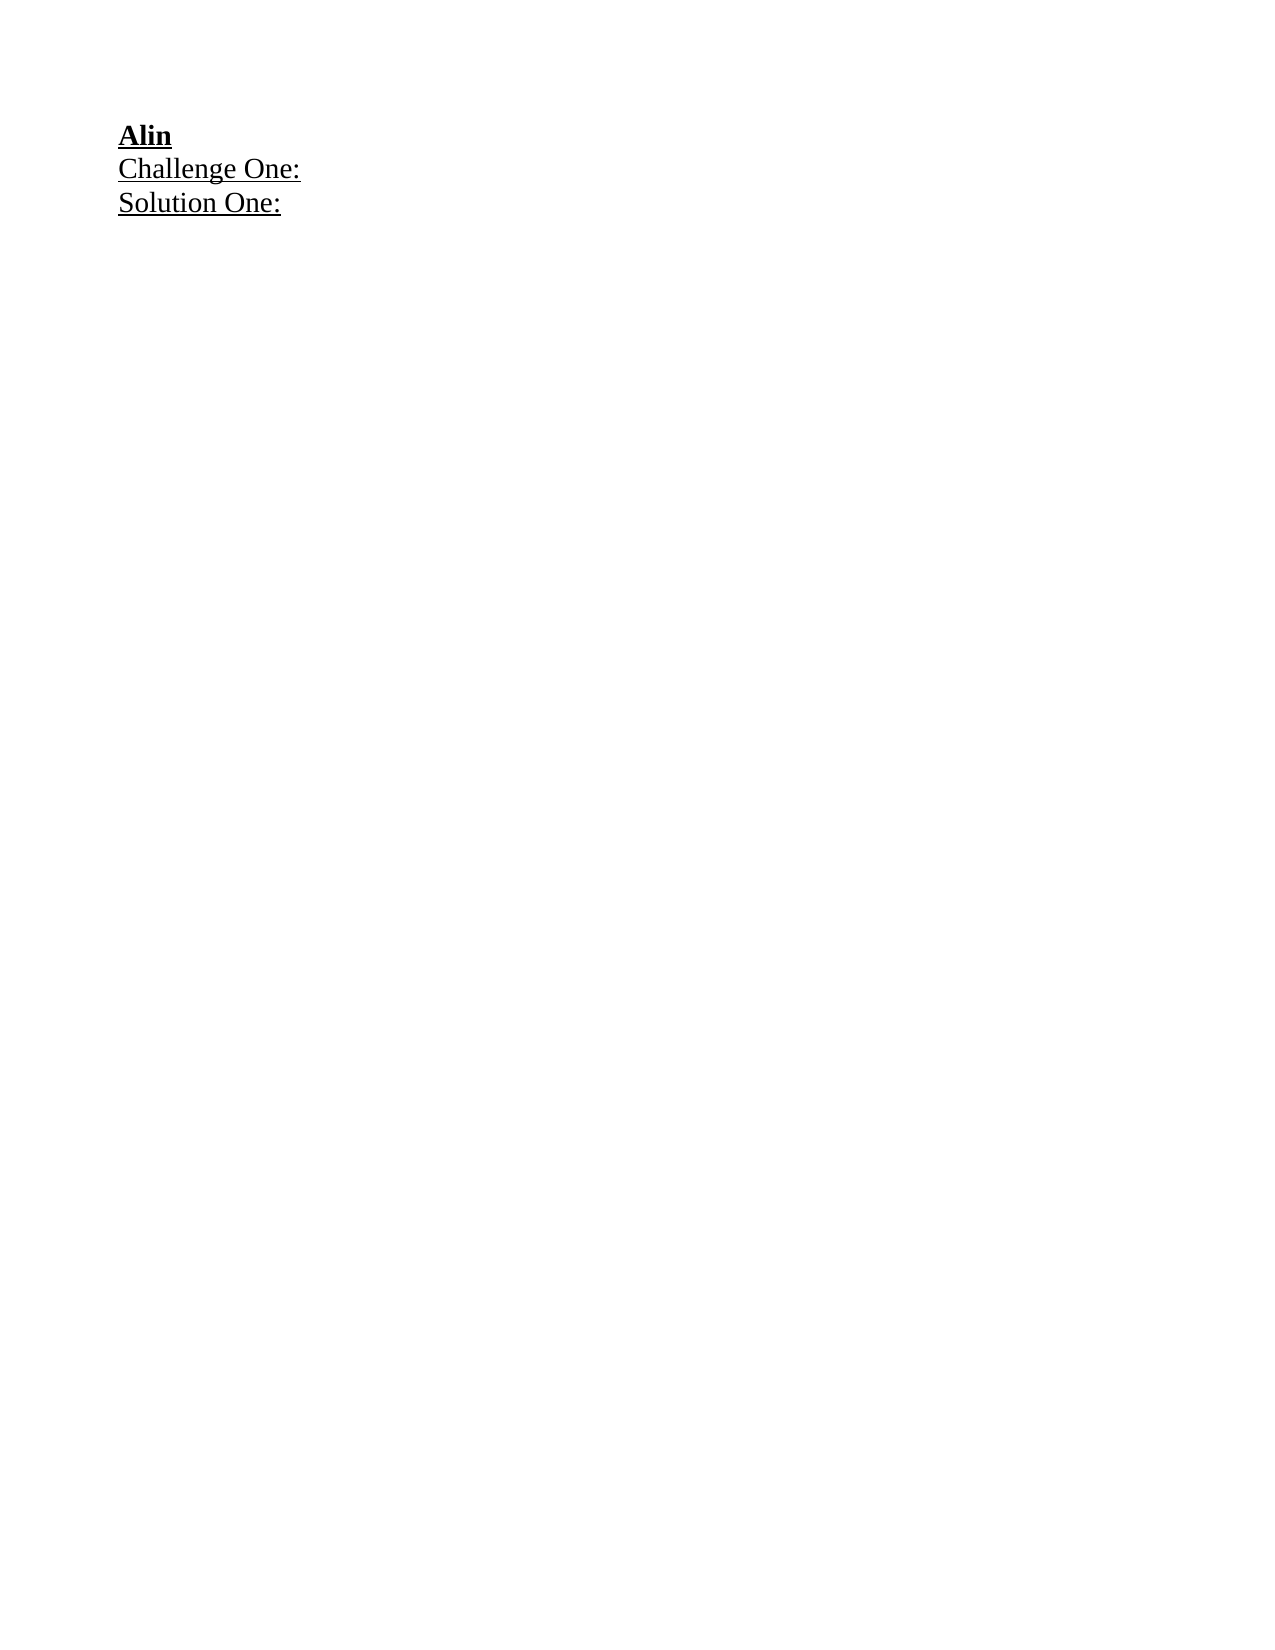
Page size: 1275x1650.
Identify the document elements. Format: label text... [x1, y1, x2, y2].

text Solution One: [118, 185, 1157, 219]
text Alin [118, 118, 1157, 152]
text Challenge One: [118, 152, 1157, 185]
